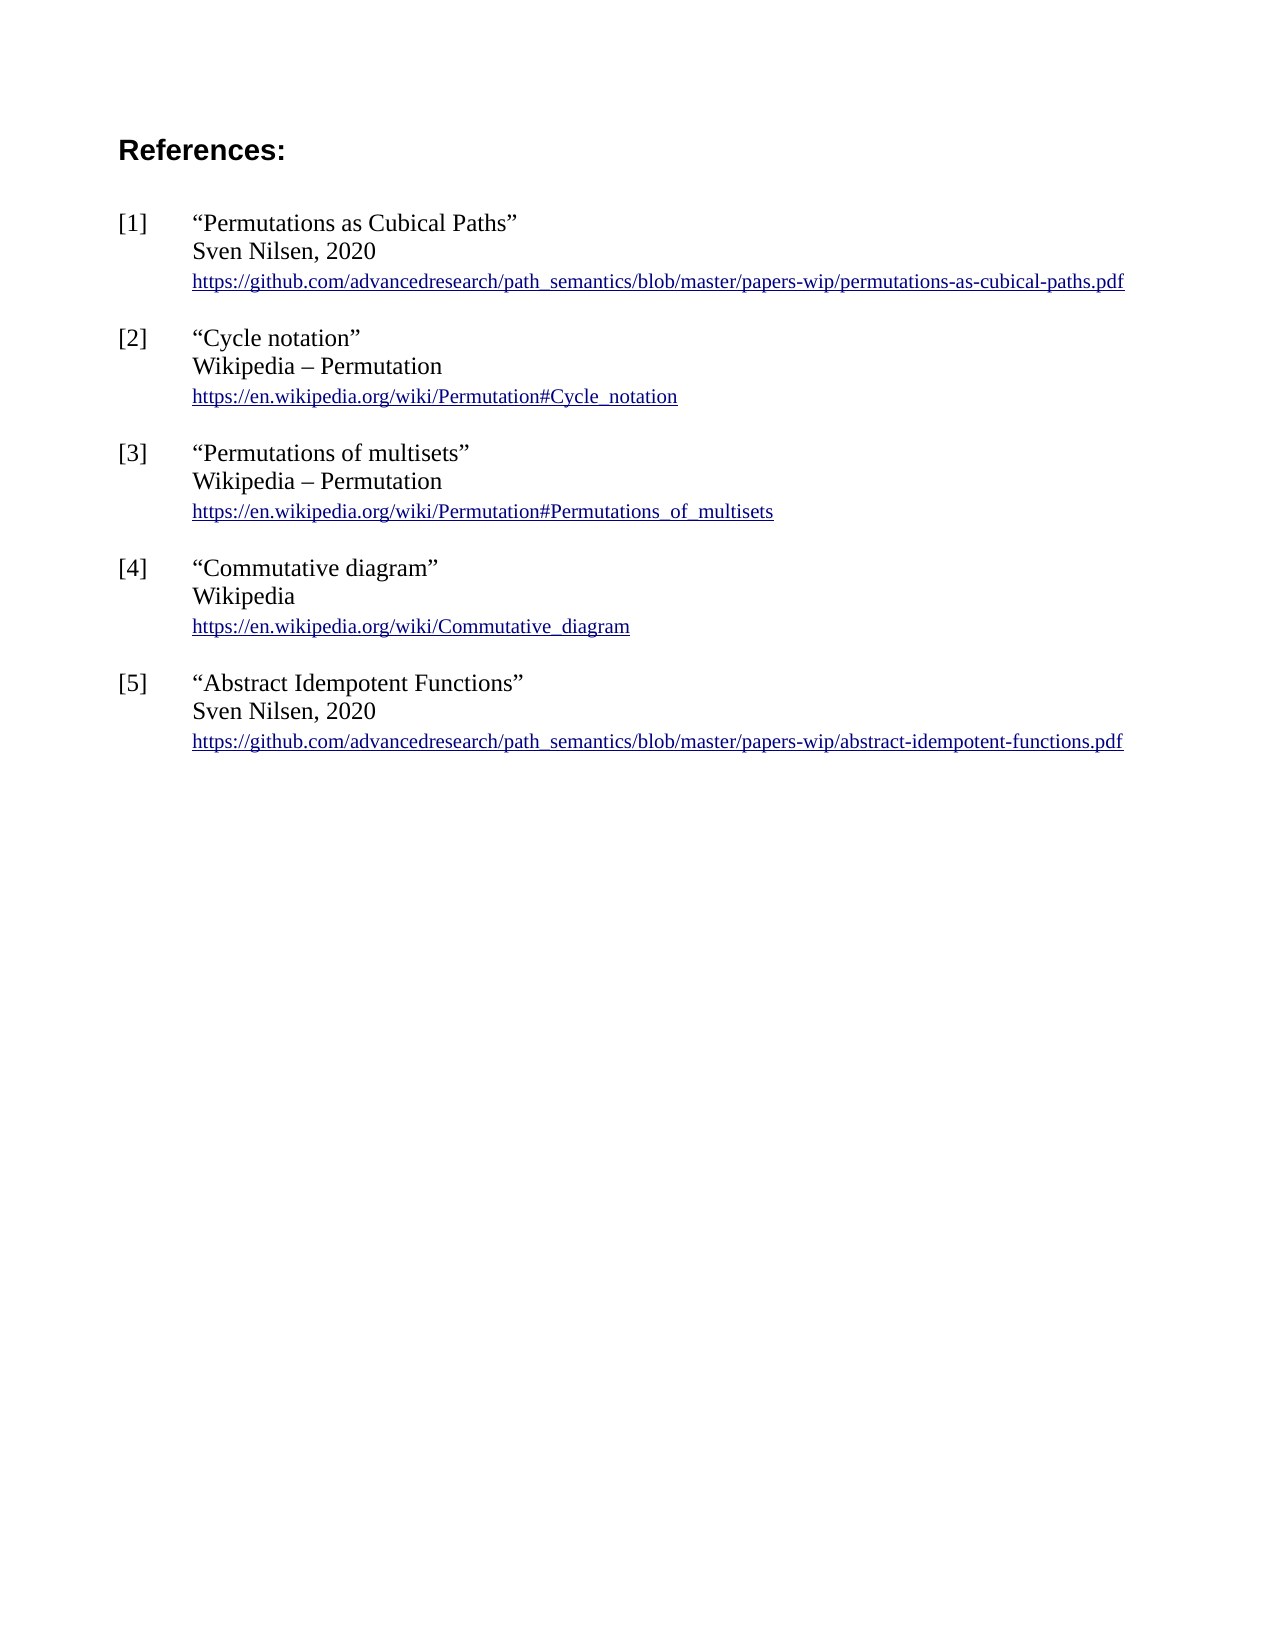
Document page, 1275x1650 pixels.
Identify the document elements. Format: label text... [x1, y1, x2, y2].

text [3] “Permutations of multisets” [118, 438, 1157, 466]
text https://en.wikipedia.org/wiki/Permutation#Cycle_notation [118, 380, 1157, 409]
text Sven Nilsen, 2020 [118, 696, 1157, 725]
text Sven Nilsen, 2020 [118, 236, 1157, 265]
text https://github.com/advancedresearch/path_semantics/blob/master/papers-wip/permutations-as-cubical-paths.pdf [118, 265, 1157, 294]
text https://github.com/advancedresearch/path_semantics/blob/master/papers-wip/abstract-idempotent-functions.pdf [118, 725, 1157, 754]
text [4] “Commutative diagram” [118, 553, 1157, 581]
subtitle References: [118, 133, 1157, 166]
text https://en.wikipedia.org/wiki/Commutative_diagram [118, 610, 1157, 639]
text Wikipedia – Permutation [118, 351, 1157, 380]
text [1] “Permutations as Cubical Paths” [118, 208, 1157, 236]
text [5] “Abstract Idempotent Functions” [118, 668, 1157, 696]
text [2] “Cycle notation” [118, 323, 1157, 351]
text Wikipedia [118, 581, 1157, 610]
text Wikipedia – Permutation [118, 466, 1157, 495]
text https://en.wikipedia.org/wiki/Permutation#Permutations_of_multisets [118, 495, 1157, 524]
